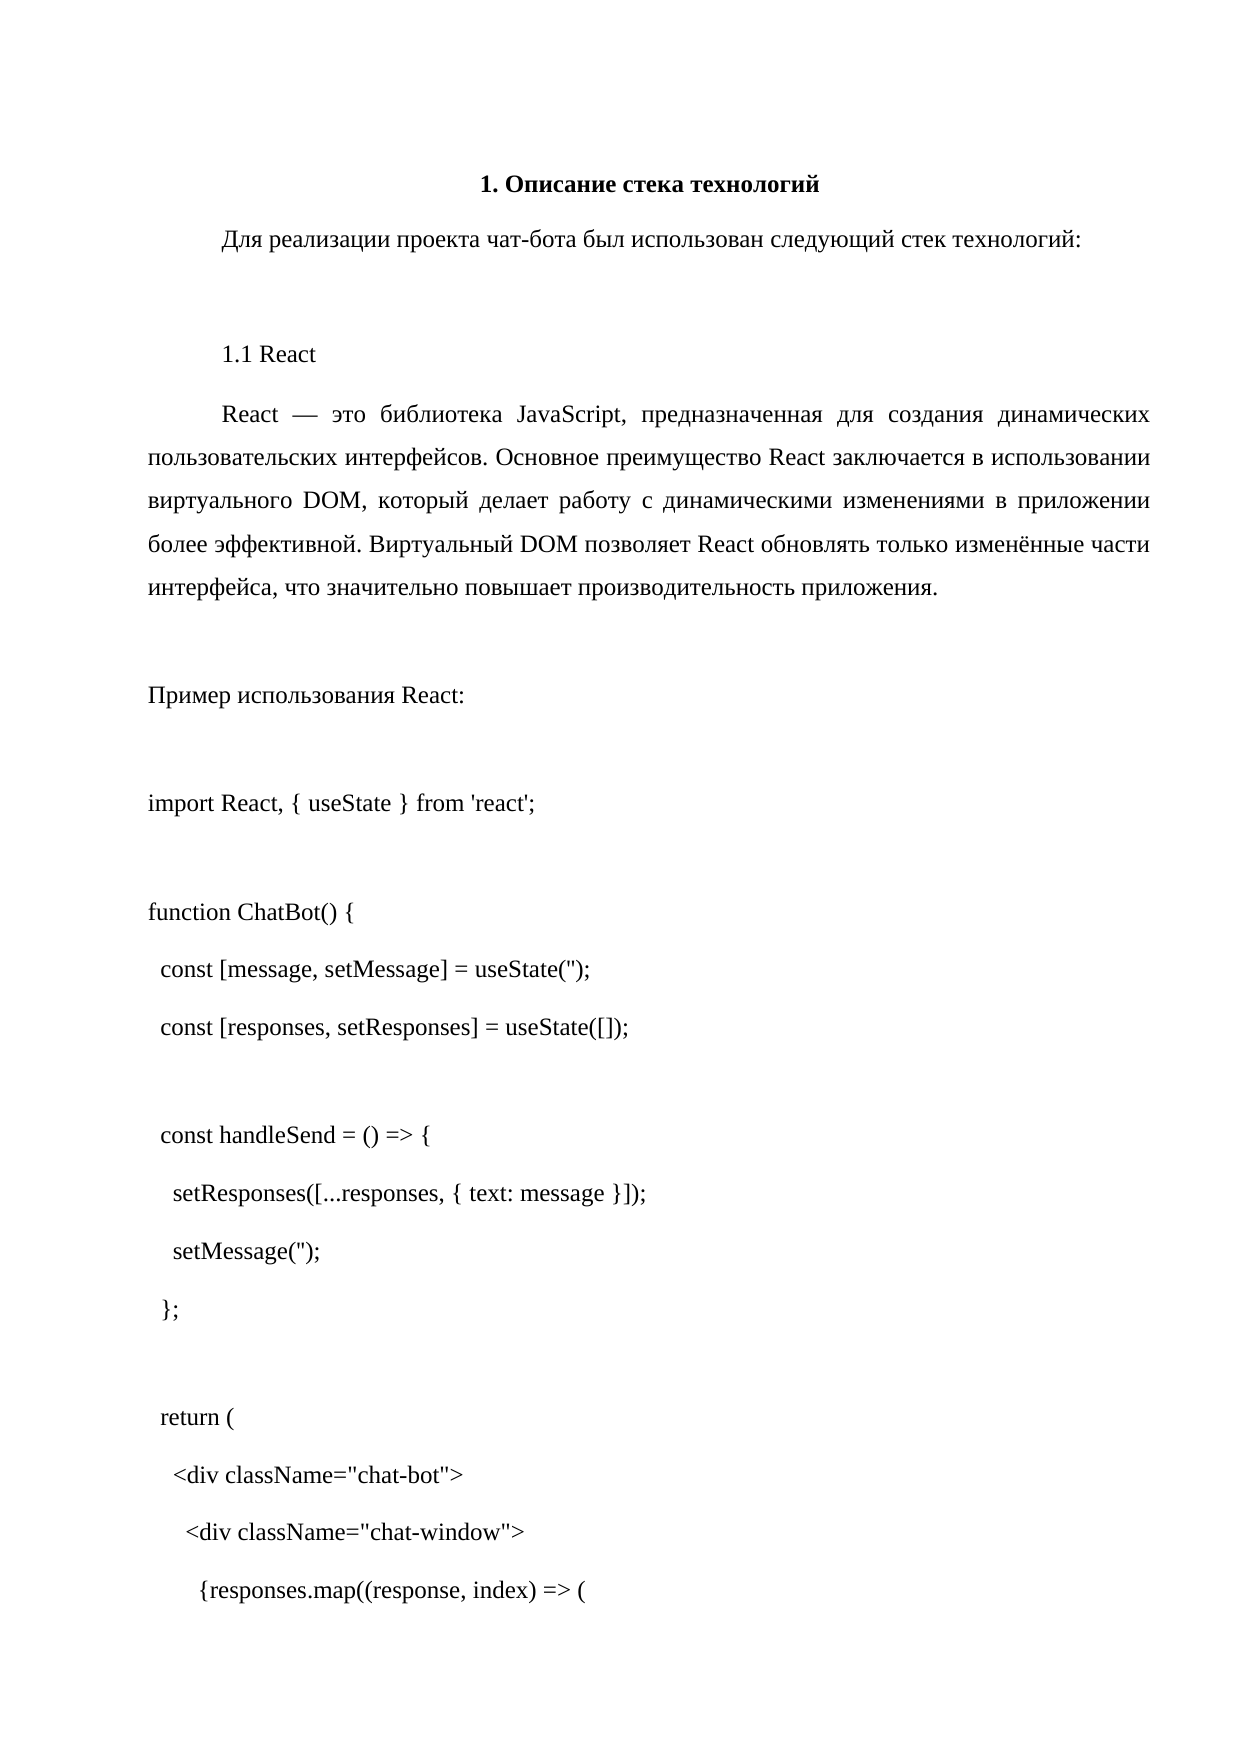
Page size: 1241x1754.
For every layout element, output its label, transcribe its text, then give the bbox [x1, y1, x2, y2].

text <div className="chat-window"> [148, 1517, 1152, 1546]
text setResponses([...responses, { text: message }]); [148, 1178, 1152, 1207]
subtitle 1. Описание стека технологий [148, 169, 1152, 197]
text React — это библиотека JavaScript, предназначенная для создания динамических пользовательских интерфейсов. Основное преимущество React заключается в использовании виртуального DOM, который делает работу с динамическими изменениями в приложении более эффективной. Виртуальный DOM позволяет React обновлять только изменённые части интерфейса, что значительно повышает производительность приложения. [148, 399, 1152, 601]
text Пример использования React: [148, 680, 1152, 709]
text {responses.map((response, index) => ( [148, 1575, 1152, 1604]
text function ChatBot() { [148, 897, 1152, 926]
text Для реализации проекта чат-бота был использован следующий стек технологий: [148, 224, 1152, 253]
text const [message, setMessage] = useState(''); [148, 954, 1152, 983]
text return ( [148, 1402, 1152, 1431]
text const handleSend = () => { [148, 1121, 1152, 1149]
text import React, { useState } from 'react'; [148, 788, 1152, 817]
text setMessage(''); [148, 1236, 1152, 1265]
text const [responses, setResponses] = useState([]); [148, 1012, 1152, 1041]
text }; [148, 1294, 1152, 1322]
text <div className="chat-bot"> [148, 1460, 1152, 1488]
subtitle 1.1 React [148, 339, 1152, 368]
